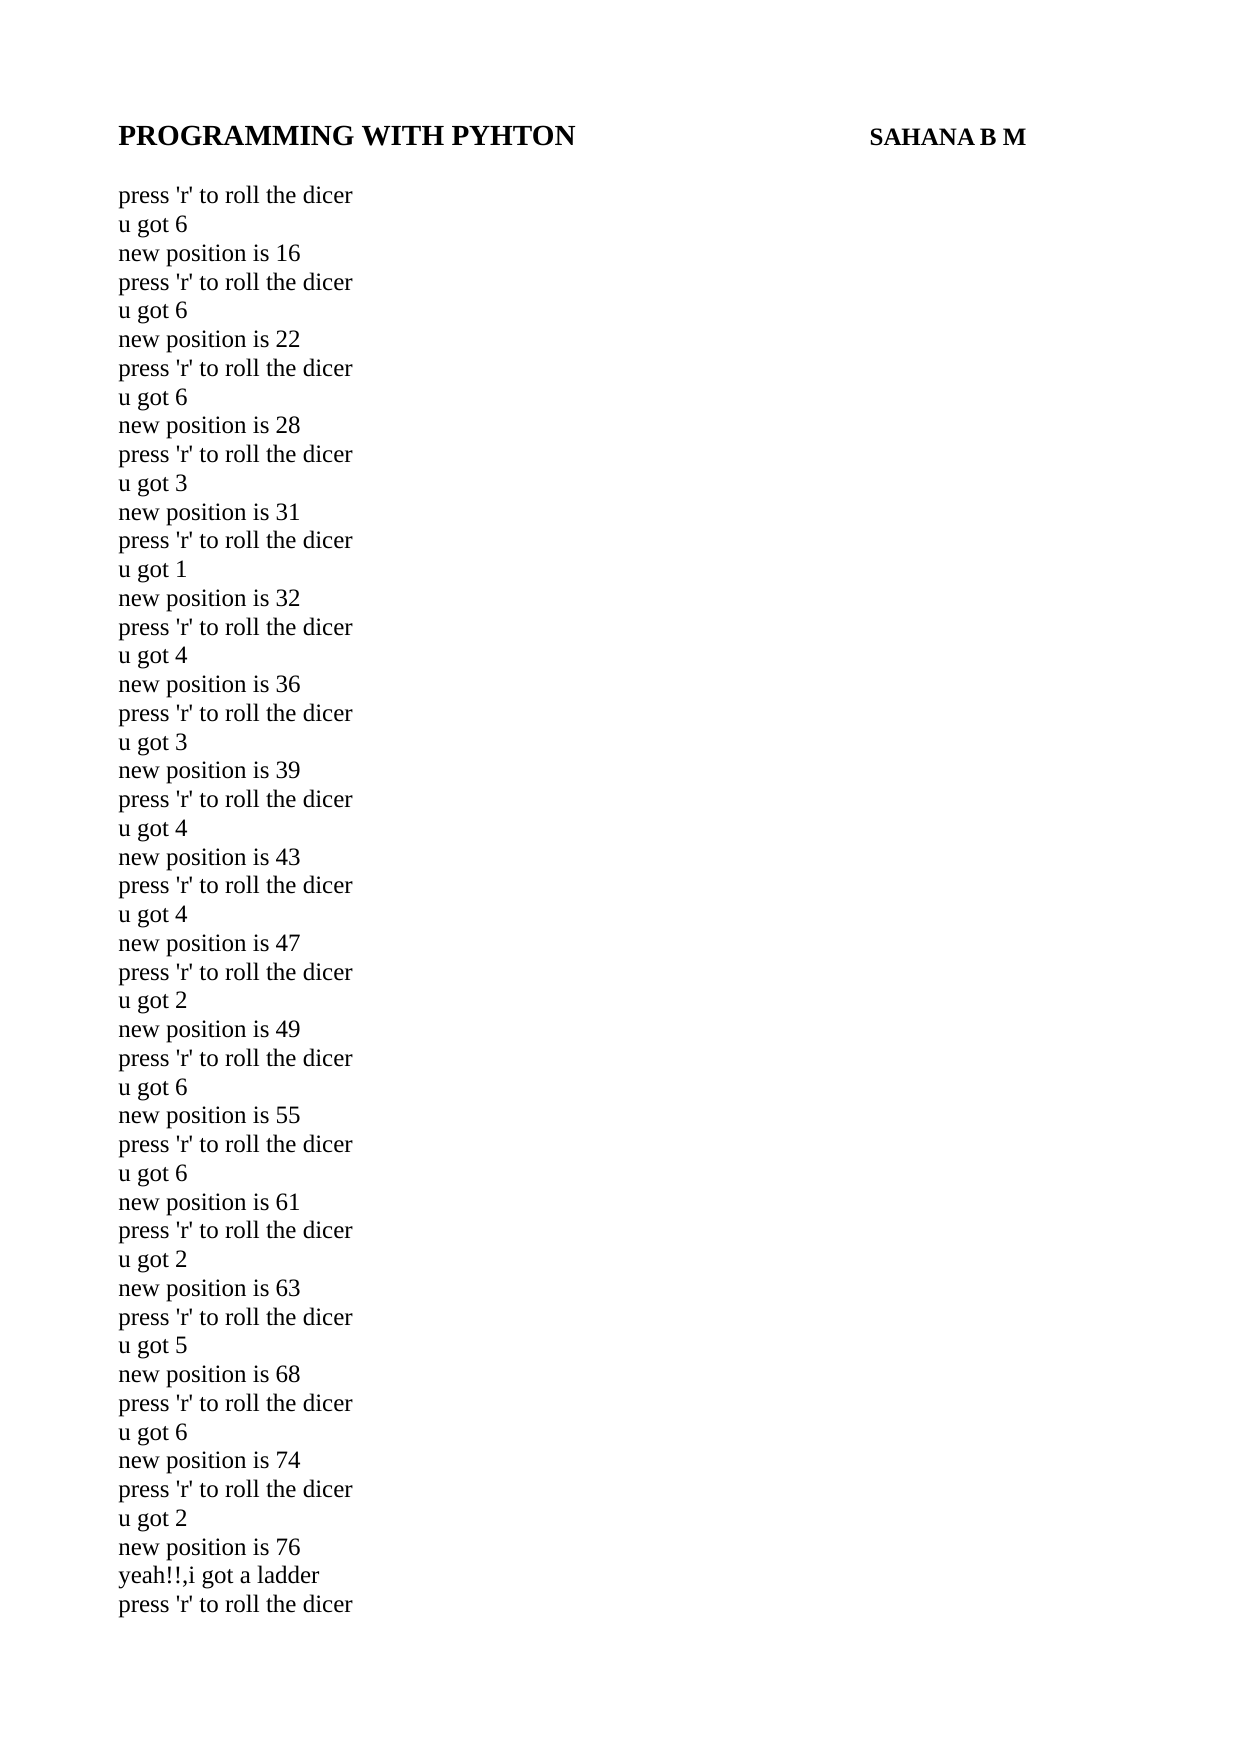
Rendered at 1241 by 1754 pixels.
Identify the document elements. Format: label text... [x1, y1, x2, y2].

text u got 6 [118, 1417, 1122, 1445]
text u got 5 [118, 1330, 1122, 1359]
text u got 6 [118, 1072, 1122, 1100]
text u got 4 [118, 640, 1122, 669]
text press 'r' to roll the dicer [118, 870, 1122, 899]
text new position is 47 [118, 928, 1122, 957]
text press 'r' to roll the dicer [118, 1302, 1122, 1330]
text yeah!!,i got a ladder [118, 1560, 1122, 1589]
text press 'r' to roll the dicer [118, 1474, 1122, 1503]
text u got 2 [118, 985, 1122, 1014]
text new position is 32 [118, 583, 1122, 612]
text u got 1 [118, 554, 1122, 583]
text u got 2 [118, 1244, 1122, 1273]
text press 'r' to roll the dicer [118, 784, 1122, 813]
text new position is 74 [118, 1445, 1122, 1474]
text u got 4 [118, 813, 1122, 842]
text new position is 63 [118, 1273, 1122, 1302]
text press 'r' to roll the dicer [118, 1043, 1122, 1072]
text u got 4 [118, 899, 1122, 928]
text new position is 16 [118, 238, 1122, 267]
text press 'r' to roll the dicer [118, 698, 1122, 727]
text new position is 22 [118, 324, 1122, 353]
text press 'r' to roll the dicer [118, 180, 1122, 209]
text u got 6 [118, 209, 1122, 238]
text press 'r' to roll the dicer [118, 1388, 1122, 1417]
text press 'r' to roll the dicer [118, 1215, 1122, 1244]
text new position is 36 [118, 669, 1122, 698]
text u got 2 [118, 1503, 1122, 1532]
text new position is 68 [118, 1359, 1122, 1388]
text press 'r' to roll the dicer [118, 353, 1122, 382]
text new position is 31 [118, 497, 1122, 525]
text u got 6 [118, 1158, 1122, 1187]
text press 'r' to roll the dicer [118, 612, 1122, 640]
text u got 6 [118, 382, 1122, 410]
text new position is 49 [118, 1014, 1122, 1043]
text press 'r' to roll the dicer [118, 525, 1122, 554]
text new position is 43 [118, 842, 1122, 870]
text u got 3 [118, 727, 1122, 755]
text u got 6 [118, 295, 1122, 324]
text new position is 61 [118, 1187, 1122, 1215]
text press 'r' to roll the dicer [118, 267, 1122, 295]
text new position is 76 [118, 1532, 1122, 1560]
text new position is 55 [118, 1100, 1122, 1129]
text press 'r' to roll the dicer [118, 439, 1122, 468]
text u got 3 [118, 468, 1122, 497]
text PROGRAMMING WITH PYHTON SAHANA B M [118, 118, 1122, 152]
text new position is 28 [118, 410, 1122, 439]
text press 'r' to roll the dicer [118, 1129, 1122, 1158]
text new position is 39 [118, 755, 1122, 784]
text press 'r' to roll the dicer [118, 957, 1122, 985]
text press 'r' to roll the dicer [118, 1589, 1122, 1618]
